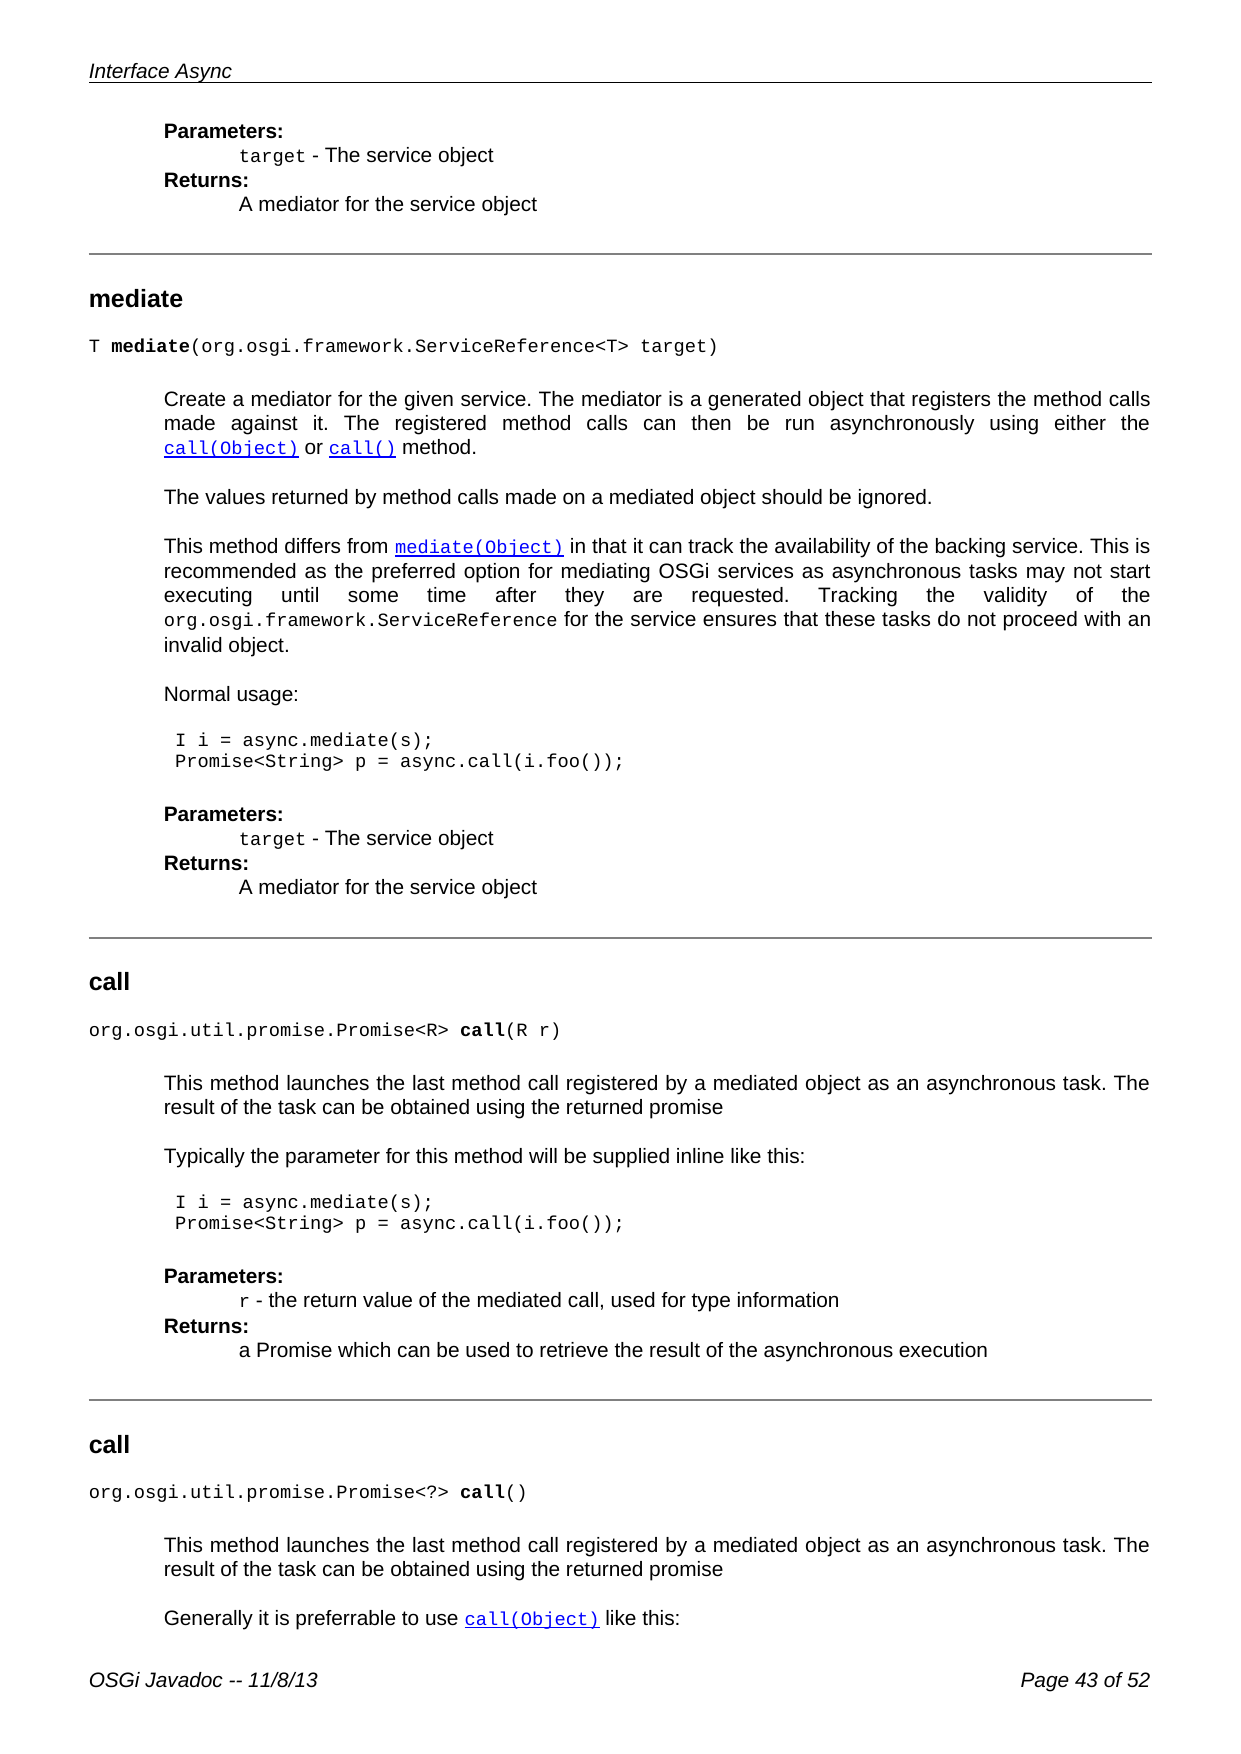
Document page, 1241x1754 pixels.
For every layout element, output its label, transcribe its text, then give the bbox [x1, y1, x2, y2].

subtitle call [88, 1429, 1152, 1458]
text A mediator for the service object [238, 192, 1152, 216]
text Normal usage: [163, 681, 1152, 705]
text Parameters: [163, 1264, 1152, 1288]
text The values returned by method calls made on a mediated object should be ignored. [163, 485, 1152, 509]
text r - the return value of the mediated call, used for type information [238, 1288, 1152, 1313]
subtitle mediate [88, 284, 1152, 312]
text T mediate(org.osgi.framework.ServiceReference<T> target) [88, 337, 1152, 358]
text I i = async.mediate(s); Promise<String> p = async.call(i.foo()); [163, 730, 1152, 773]
text Parameters: [163, 802, 1152, 826]
text This method launches the last method call registered by a mediated object as an asynchronous task. The result of the task can be obtained using the returned promise [163, 1071, 1152, 1119]
text org.osgi.util.promise.Promise<?> call() [88, 1482, 1152, 1504]
text Returns: [163, 168, 1152, 192]
text This method differs from mediate(Object) in that it can track the availability of the backing service. This is recommended as the preferred option for mediating OSGi services as asynchronous tasks may not start executing until some time after they are requested. Tracking the validity of the org.osgi.framework.ServiceReference for the service ensures that these tasks do not proceed with an invalid object. [163, 534, 1152, 656]
text Generally it is preferrable to use call(Object) like this: [163, 1606, 1152, 1631]
text This method launches the last method call registered by a mediated object as an asynchronous task. The result of the task can be obtained using the returned promise [163, 1533, 1152, 1581]
text target - The service object [238, 826, 1152, 851]
text Parameters: [163, 118, 1152, 142]
text Returns: [163, 851, 1152, 875]
subtitle call [88, 967, 1152, 996]
text org.osgi.util.promise.Promise<R> call(R r) [88, 1020, 1152, 1042]
text A mediator for the service object [238, 875, 1152, 899]
text I i = async.mediate(s); Promise<String> p = async.call(i.foo()); [163, 1193, 1152, 1235]
text target - The service object [238, 142, 1152, 168]
text Returns: [163, 1313, 1152, 1337]
text Create a mediator for the given service. The mediator is a generated object that registers the method calls made against it. The registered method calls can then be run asynchronously using either the call(Object) or call() method. [163, 387, 1152, 460]
text a Promise which can be used to retrieve the result of the asynchronous execution [238, 1337, 1152, 1361]
text Typically the parameter for this method will be supplied inline like this: [163, 1144, 1152, 1168]
